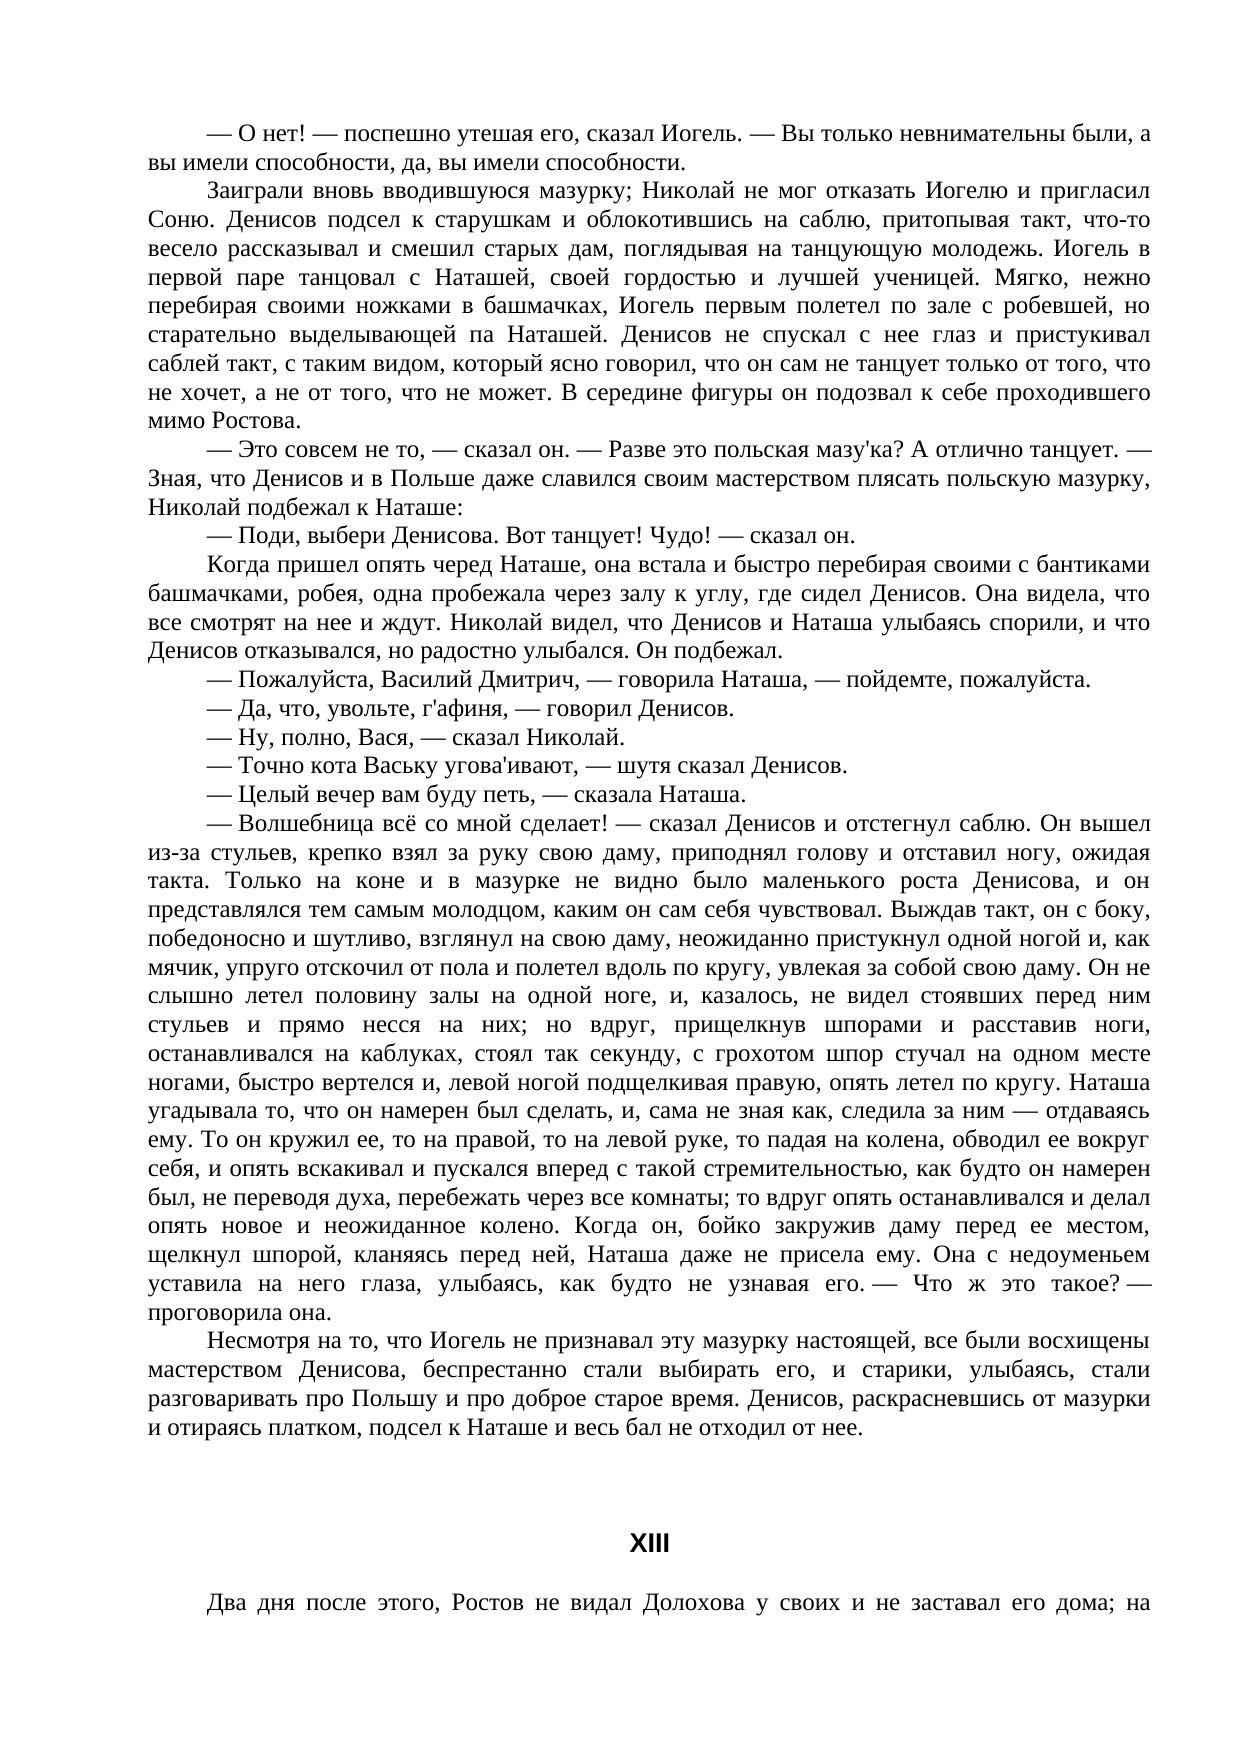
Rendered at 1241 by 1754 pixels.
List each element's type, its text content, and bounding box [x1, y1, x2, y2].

text — О нет! — поспешно утешая его, сказал Иогель. — Вы только невнимательны были, а вы имели способности, да, вы имели способности. [148, 118, 1152, 176]
text — Волшебница всё со мной сделает! — сказал Денисов и отстегнул саблю. Он вышел из-за стульев, крепко взял за руку свою даму, приподнял голову и отставил ногу, ожидая такта. Только на коне и в мазурке не видно было маленького роста Денисова, и он представлялся тем самым молодцом, каким он сам себя чувствовал. Выждав такт, он с боку, победоносно и шутливо, взглянул на свою даму, неожиданно пристукнул одной ногой и, как мячик, упруго отскочил от пола и полетел вдоль по кругу, увлекая за собой свою даму. Он не слышно летел половину залы на одной ноге, и, казалось, не видел стоявших перед ним стульев и прямо несся на них; но вдруг, прищелкнув шпорами и расставив ноги, останавливался на каблуках, стоял так секунду, с грохотом шпор стучал на одном месте ногами, быстро вертелся и, левой ногой подщелкивая правую, опять летел по кругу. Наташа угадывала то, что он намерен был сделать, и, сама не зная как, следила за ним — отдаваясь ему. То он кружил ее, то на правой, то на левой руке, то падая на колена, обводил ее вокруг себя, и опять вскакивал и пускался вперед с такой стремительностью, как будто он намерен был, не переводя духа, перебежать через все комнаты; то вдруг опять останавливался и делал опять новое и неожиданное колено. Когда он, бойко закружив даму перед ее местом, щелкнул шпорой, кланяясь перед ней, Наташа даже не присела ему. Она с недоуменьем уставила на него глаза, улыбаясь, как будто не узнавая его. — Что ж это такое? — проговорила она. [148, 808, 1152, 1326]
text Заиграли вновь вводившуюся мазурку; Николай не мог отказать Иогелю и пригласил Соню. Денисов подсел к старушкам и облокотившись на саблю, притопывая такт, что-то весело рассказывал и смешил старых дам, поглядывая на танцующую молодежь. Иогель в первой паре танцовал с Наташей, своей гордостью и лучшей ученицей. Мягко, нежно перебирая своими ножками в башмачках, Иогель первым полетел по зале с робевшей, но старательно выделывающей па Наташей. Денисов не спускал с нее глаз и пристукивал саблей такт, с таким видом, который ясно говорил, что он сам не танцует только от того, что не хочет, а не от того, что не может. В середине фигуры он подозвал к себе проходившего мимо Ростова. [148, 176, 1152, 434]
text — Поди, выбери Денисова. Вот танцует! Чудо! — сказал он. [148, 521, 1152, 549]
text — Это совсем не то, — сказал он. — Разве это польская мазу'ка? А отлично танцует. — Зная, что Денисов и в Польше даже славился своим мастерством плясать польскую мазурку, Николай подбежал к Наташе: [148, 434, 1152, 521]
text Когда пришел опять черед Наташе, она встала и быстро перебирая своими с бантиками башмачками, робея, одна пробежала через залу к углу, где сидел Денисов. Она видела, что все смотрят на нее и ждут. Николай видел, что Денисов и Наташа улыбаясь спорили, и что Денисов отказывался, но радостно улыбался. Он подбежал. [148, 549, 1152, 664]
text — Да, что, увольте, г'афиня, — говорил Денисов. [148, 693, 1152, 722]
text Два дня после этого, Ростов не видал Долохова у своих и не заставал его дома; на [148, 1587, 1152, 1616]
subtitle XIII [148, 1527, 1152, 1558]
text Несмотря на то, что Иогель не признавал эту мазурку настоящей, все были восхищены мастерством Денисова, беспрестанно стали выбирать его, и старики, улыбаясь, стали разговаривать про Польшу и про доброе старое время. Денисов, раскрасневшись от мазурки и отираясь платком, подсел к Наташе и весь бал не отходил от нее. [148, 1326, 1152, 1441]
text — Пожалуйста, Василий Дмитрич, — говорила Наташа, — пойдемте, пожалуйста. [148, 664, 1152, 693]
text — Ну, полно, Вася, — сказал Николай. [148, 722, 1152, 751]
text — Целый вечер вам буду петь, — сказала Наташа. [148, 779, 1152, 808]
text — Точно кота Ваську угова'ивают, — шутя сказал Денисов. [148, 751, 1152, 779]
